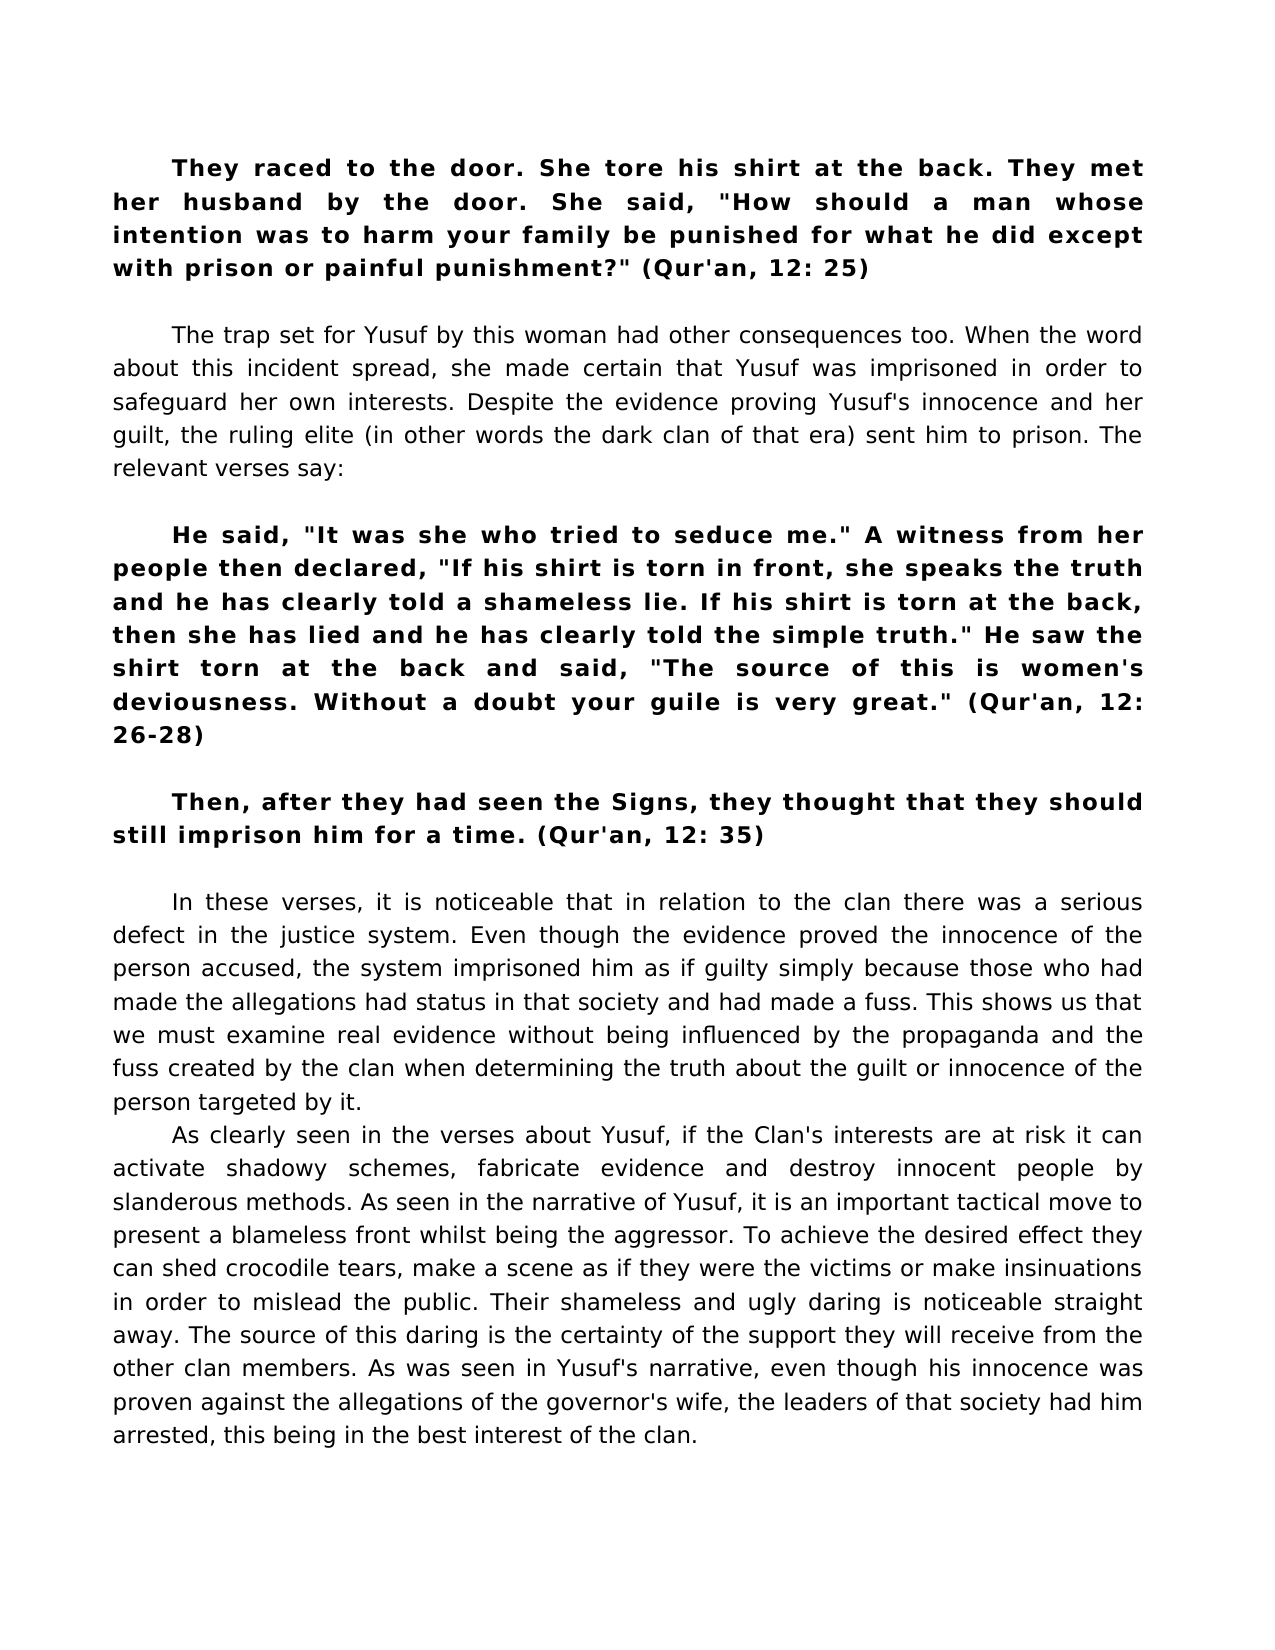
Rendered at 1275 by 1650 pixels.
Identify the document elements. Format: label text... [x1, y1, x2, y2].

text As clearly seen in the verses about Yusuf, if the Clan's interests are at risk it can activate shadowy schemes, fabricate evidence and destroy innocent people by slanderous methods. As seen in the narrative of Yusuf, it is an important tactical move to present a blameless front whilst being the aggressor. To achieve the desired effect they can shed crocodile tears, make a scene as if they were the victims or make insinuations in order to mislead the public. Their shameless and ugly daring is noticeable straight away. The source of this daring is the certainty of the support they will receive from the other clan members. As was seen in Yusuf's narrative, even though his innocence was proven against the allegations of the governor's wife, the leaders of that society had him arrested, this being in the best interest of the clan. [112, 1117, 1145, 1450]
text Then, after they had seen the Signs, they thought that they should still imprison him for a time. (Qur'an, 12: 35) [112, 783, 1145, 850]
text In these verses, it is noticeable that in relation to the clan there was a serious defect in the justice system. Even though the evidence proved the innocence of the person accused, the system imprisoned him as if guilty simply because those who had made the allegations had status in that society and had made a fuss. This shows us that we must examine real evidence without being influenced by the propaganda and the fuss created by the clan when determining the truth about the guilt or innocence of the person targeted by it. [112, 883, 1145, 1117]
text They raced to the door. She tore his shirt at the back. They met her husband by the door. She said, "How should a man whose intention was to harm your family be punished for what he did except with prison or painful punishment?" (Qur'an, 12: 25) [112, 150, 1145, 283]
text The trap set for Yusuf by this woman had other consequences too. When the word about this incident spread, she made certain that Yusuf was imprisoned in order to safeguard her own interests. Despite the evidence proving Yusuf's innocence and her guilt, the ruling elite (in other words the dark clan of that era) sent him to prison. The relevant verses say: [112, 317, 1145, 483]
text He said, "It was she who tried to seduce me." A witness from her people then declared, "If his shirt is torn in front, she speaks the truth and he has clearly told a shameless lie. If his shirt is torn at the back, then she has lied and he has clearly told the simple truth." He saw the shirt torn at the back and said, "The source of this is women's deviousness. Without a doubt your guile is very great." (Qur'an, 12: 26-28) [112, 517, 1145, 750]
